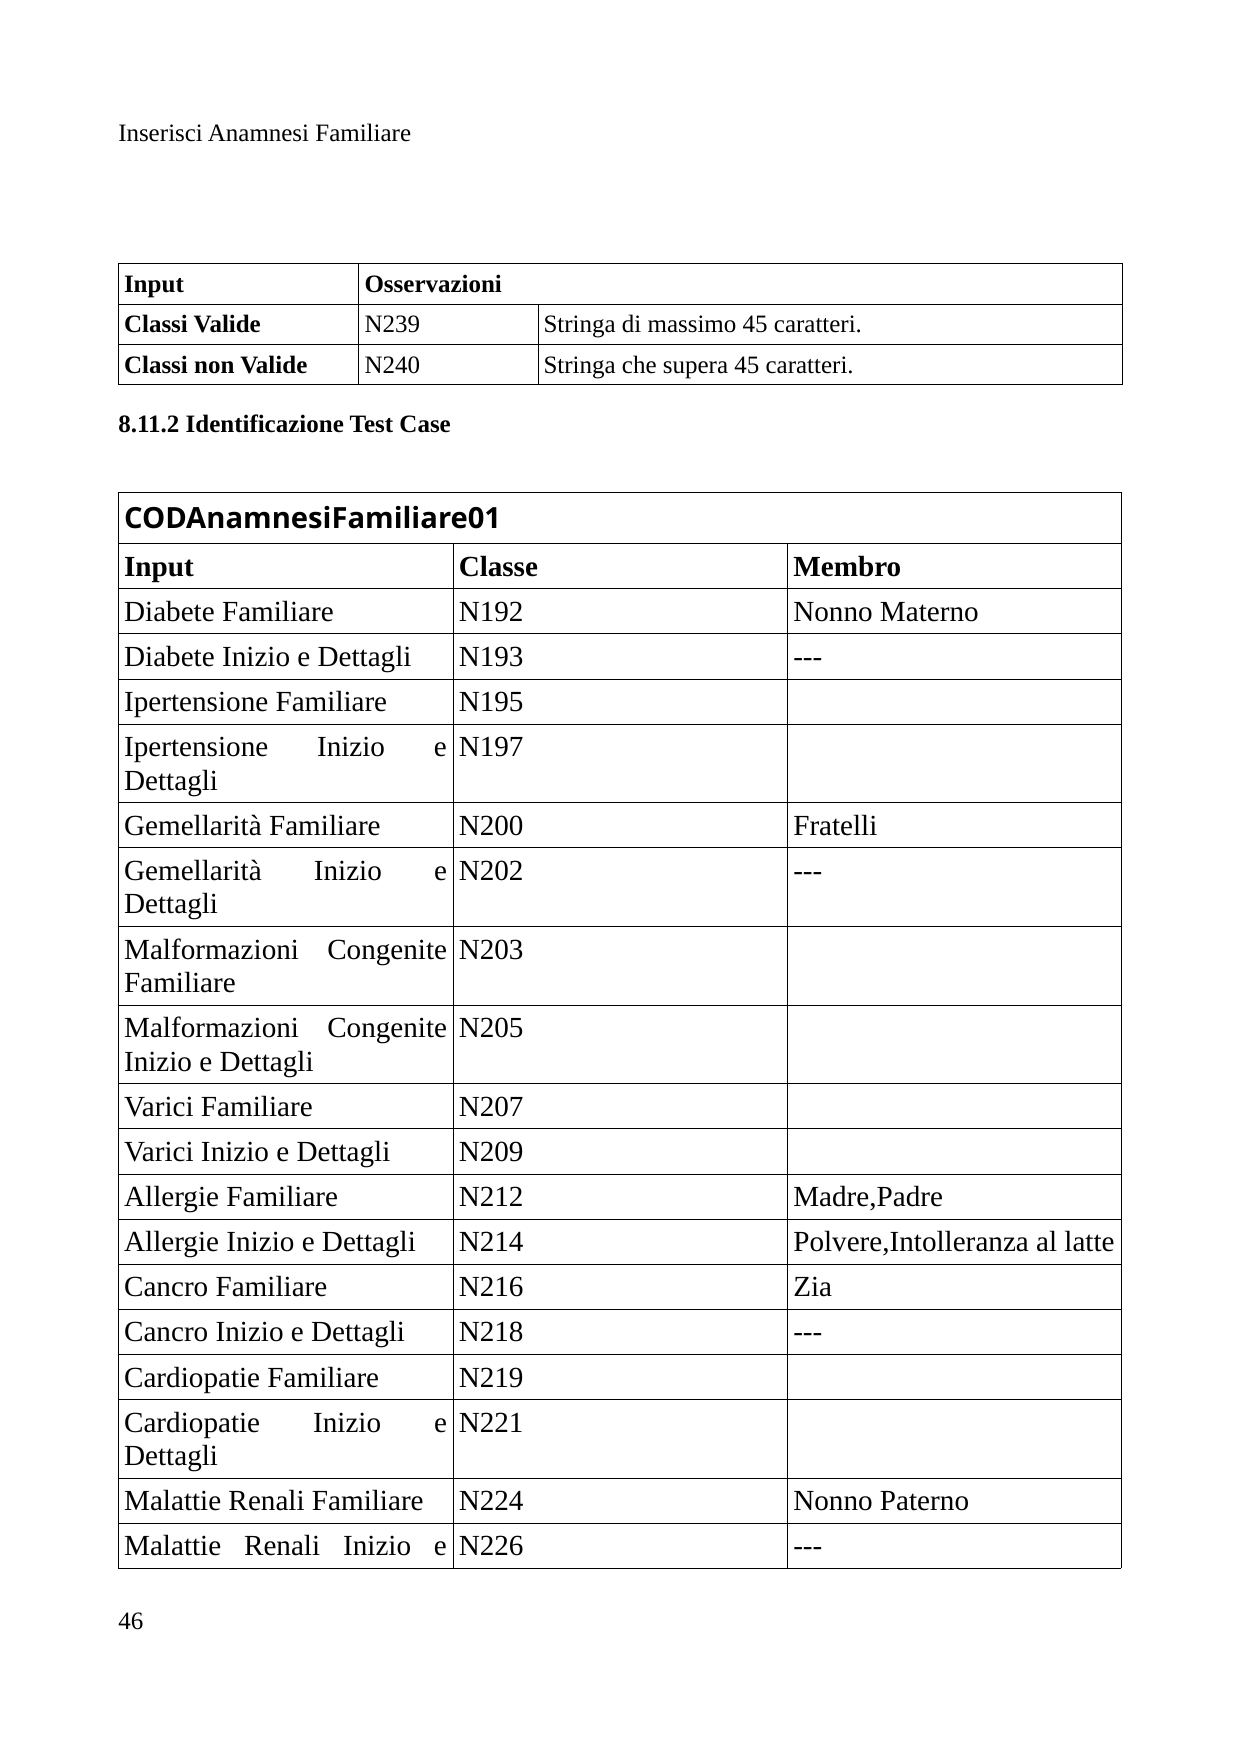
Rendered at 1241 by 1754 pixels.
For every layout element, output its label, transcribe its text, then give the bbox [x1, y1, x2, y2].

table_header CODAnamnesiFamiliare01 [119, 493, 1121, 543]
table_cell Gemellarità Inizio e Dettagli [119, 848, 453, 926]
table_cell N221 [454, 1400, 787, 1478]
table_cell Malattie Renali Inizio e [119, 1524, 453, 1568]
table_cell N226 [454, 1524, 787, 1568]
table_cell N203 [454, 927, 787, 1004]
table_cell N207 [454, 1084, 787, 1128]
table_cell Cardiopatie Inizio e Dettagli [119, 1400, 453, 1478]
table_cell Stringa di massimo 45 caratteri. [539, 305, 1122, 344]
table_cell Fratelli [788, 803, 1121, 847]
table_cell Membro [788, 544, 1121, 588]
table_cell [788, 1129, 1121, 1173]
table_cell Classi Valide [119, 305, 358, 344]
table_cell N195 [454, 680, 787, 723]
table_header Input [119, 264, 358, 304]
table_cell [788, 1084, 1121, 1128]
table_cell Stringa che supera 45 caratteri. [539, 345, 1122, 384]
table_cell Cancro Familiare [119, 1265, 453, 1309]
table_cell --- [788, 634, 1121, 678]
table_cell Varici Familiare [119, 1084, 453, 1128]
table_cell --- [788, 1524, 1121, 1568]
table_cell [788, 1006, 1121, 1083]
table_cell Nonno Materno [788, 589, 1121, 633]
table_cell N239 [359, 305, 538, 344]
table_cell Cancro Inizio e Dettagli [119, 1310, 453, 1354]
table_cell N219 [454, 1355, 787, 1399]
subtitle 8.11.2 Identificazione Test Case [118, 409, 1122, 438]
table_cell Diabete Inizio e Dettagli [119, 634, 453, 678]
table_cell [788, 1355, 1121, 1399]
table_cell Classi non Valide [119, 345, 358, 384]
table_cell Madre,Padre [788, 1175, 1121, 1218]
table_cell Gemellarità Familiare [119, 803, 453, 847]
table_cell --- [788, 848, 1121, 926]
table_cell N205 [454, 1006, 787, 1083]
table_cell N218 [454, 1310, 787, 1354]
table_cell N240 [359, 345, 538, 384]
table_cell Malformazioni Congenite Familiare [119, 927, 453, 1004]
table_cell Malformazioni Congenite Inizio e Dettagli [119, 1006, 453, 1083]
table_cell N214 [454, 1220, 787, 1264]
table_cell Allergie Familiare [119, 1175, 453, 1218]
table_cell N224 [454, 1479, 787, 1523]
table_cell Allergie Inizio e Dettagli [119, 1220, 453, 1264]
table_cell N193 [454, 634, 787, 678]
table_cell Cardiopatie Familiare [119, 1355, 453, 1399]
table_cell N200 [454, 803, 787, 847]
table_cell Ipertensione Familiare [119, 680, 453, 723]
table_cell [788, 680, 1121, 723]
table_cell Input [119, 544, 453, 588]
table_cell N192 [454, 589, 787, 633]
table_header Osservazioni [359, 264, 1122, 304]
table_cell Ipertensione Inizio e Dettagli [119, 725, 453, 802]
table_cell [788, 927, 1121, 1004]
table_cell N212 [454, 1175, 787, 1218]
table_cell Polvere,Intolleranza al latte [788, 1220, 1121, 1264]
table_cell N209 [454, 1129, 787, 1173]
table_cell [788, 725, 1121, 802]
table_cell Zia [788, 1265, 1121, 1309]
table_cell Classe [454, 544, 787, 588]
table_cell --- [788, 1310, 1121, 1354]
table_cell N202 [454, 848, 787, 926]
table_cell N216 [454, 1265, 787, 1309]
table_cell Malattie Renali Familiare [119, 1479, 453, 1523]
table_cell [788, 1400, 1121, 1478]
table_cell Diabete Familiare [119, 589, 453, 633]
table_cell N197 [454, 725, 787, 802]
table_cell Varici Inizio e Dettagli [119, 1129, 453, 1173]
table_cell Nonno Paterno [788, 1479, 1121, 1523]
